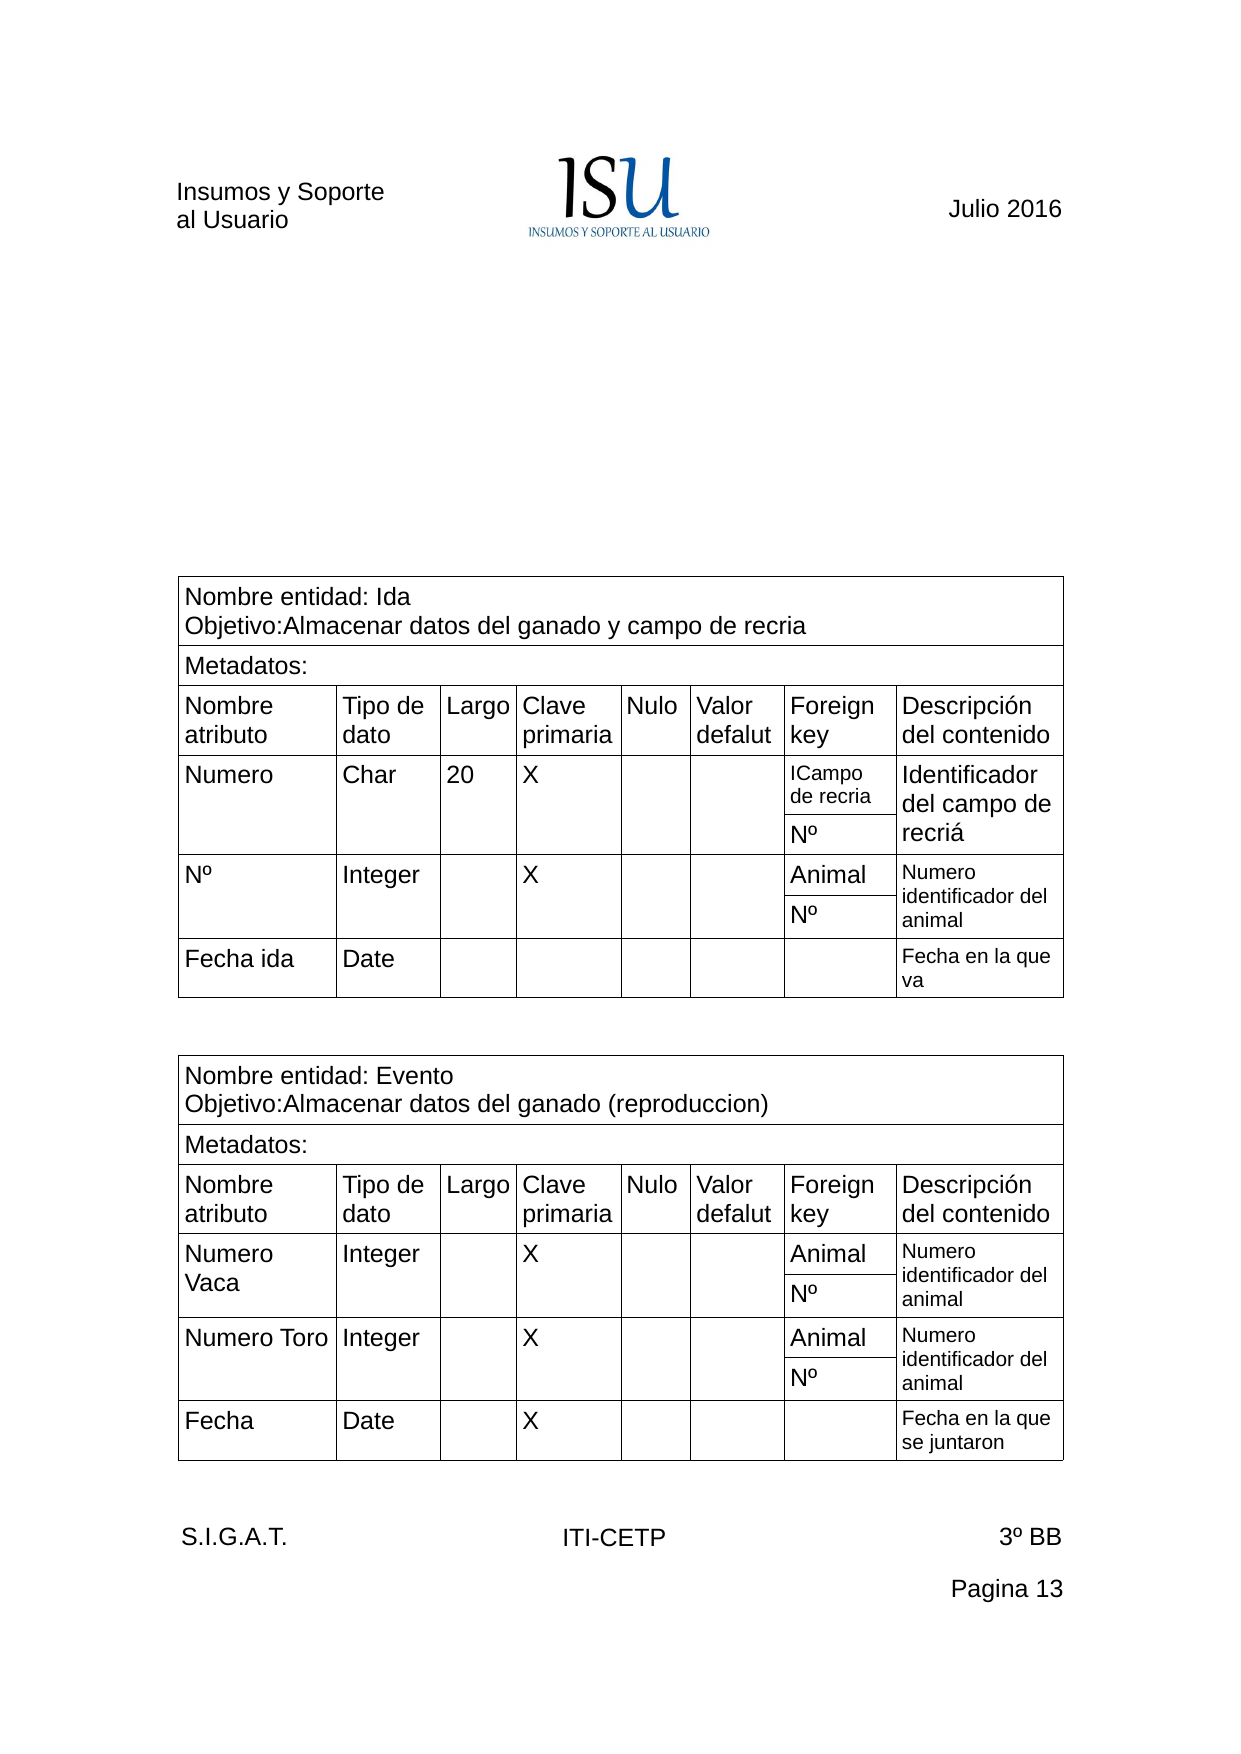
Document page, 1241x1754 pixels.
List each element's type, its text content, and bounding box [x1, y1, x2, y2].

table_header [441, 1401, 516, 1460]
table_cell X [517, 1234, 621, 1317]
table_cell Nombre atributo [179, 1165, 336, 1233]
table_cell Largo [441, 1165, 516, 1233]
table_cell Fecha ida [179, 939, 336, 997]
table_cell [691, 1234, 784, 1317]
table_cell [441, 1234, 516, 1317]
table_cell ICampo de recria [785, 756, 896, 814]
table_cell Numero identificador del animal [897, 855, 1063, 938]
table_cell Animal [785, 1234, 896, 1273]
table_cell Animal [785, 855, 896, 894]
table_cell Clave primaria [517, 686, 621, 754]
table_cell Nº [785, 1275, 896, 1317]
table_cell [785, 939, 896, 997]
table_header [691, 1401, 784, 1460]
table_cell Nombre atributo [179, 686, 336, 754]
table_cell [441, 855, 516, 938]
table_cell Largo [441, 686, 516, 754]
table_cell [622, 1234, 690, 1317]
table_cell Tipo de dato [337, 1165, 440, 1233]
table_header Nombre entidad: Evento Objetivo:Almacenar datos del ganado (reproduccion) [179, 1056, 1063, 1124]
picture [517, 138, 723, 252]
table_cell Numero identificador del animal [897, 1318, 1063, 1400]
table_header Fecha [179, 1401, 336, 1460]
table_cell Valor defalut [691, 686, 784, 754]
table_cell Clave primaria [517, 1165, 621, 1233]
table_cell Descripción del contenido [897, 686, 1063, 754]
table_cell Descripción del contenido [897, 1165, 1063, 1233]
table_cell [691, 1318, 784, 1400]
table_header [622, 1401, 690, 1460]
table_header Date [337, 1401, 440, 1460]
table_cell Animal [785, 1318, 896, 1357]
table_cell Metadatos: [179, 646, 1063, 685]
table_cell Numero [179, 756, 336, 854]
table_cell Nº [179, 855, 336, 938]
table_cell Nº [785, 896, 896, 938]
table_cell Foreign key [785, 686, 896, 754]
table_cell [691, 756, 784, 854]
table_header Nombre entidad: Ida Objetivo:Almacenar datos del ganado y campo de recria [179, 577, 1063, 645]
table_cell [622, 1318, 690, 1400]
table_cell Nulo [622, 1165, 690, 1233]
table_cell [441, 1318, 516, 1400]
table_cell Valor defalut [691, 1165, 784, 1233]
table_header X [517, 1401, 621, 1460]
table_cell 20 [441, 756, 516, 854]
table_cell Nulo [622, 686, 690, 754]
table_cell Nº [785, 1358, 896, 1400]
table_cell Nº [785, 815, 896, 854]
table_cell [517, 939, 621, 997]
table_cell Char [337, 756, 440, 854]
table_cell Integer [337, 855, 440, 938]
table_cell [441, 939, 516, 997]
table_cell Numero Toro [179, 1318, 336, 1400]
table_cell Tipo de dato [337, 686, 440, 754]
table_cell X [517, 1318, 621, 1400]
table_cell Numero identificador del animal [897, 1234, 1063, 1317]
table_cell [622, 855, 690, 938]
table_cell Fecha en la que va [897, 939, 1063, 997]
table_header Fecha en la que se juntaron [897, 1401, 1063, 1460]
table_cell Integer [337, 1234, 440, 1317]
table_cell Integer [337, 1318, 440, 1400]
table_cell Identificador del campo de recriá [897, 756, 1063, 854]
table_cell X [517, 855, 621, 938]
table_cell [691, 939, 784, 997]
table_cell X [517, 756, 621, 854]
table_cell Metadatos: [179, 1125, 1063, 1164]
table_cell [622, 756, 690, 854]
table_cell Date [337, 939, 440, 997]
table_cell [622, 939, 690, 997]
table_cell Foreign key [785, 1165, 896, 1233]
table_header [785, 1401, 896, 1460]
table_cell Numero Vaca [179, 1234, 336, 1317]
table_cell [691, 855, 784, 938]
